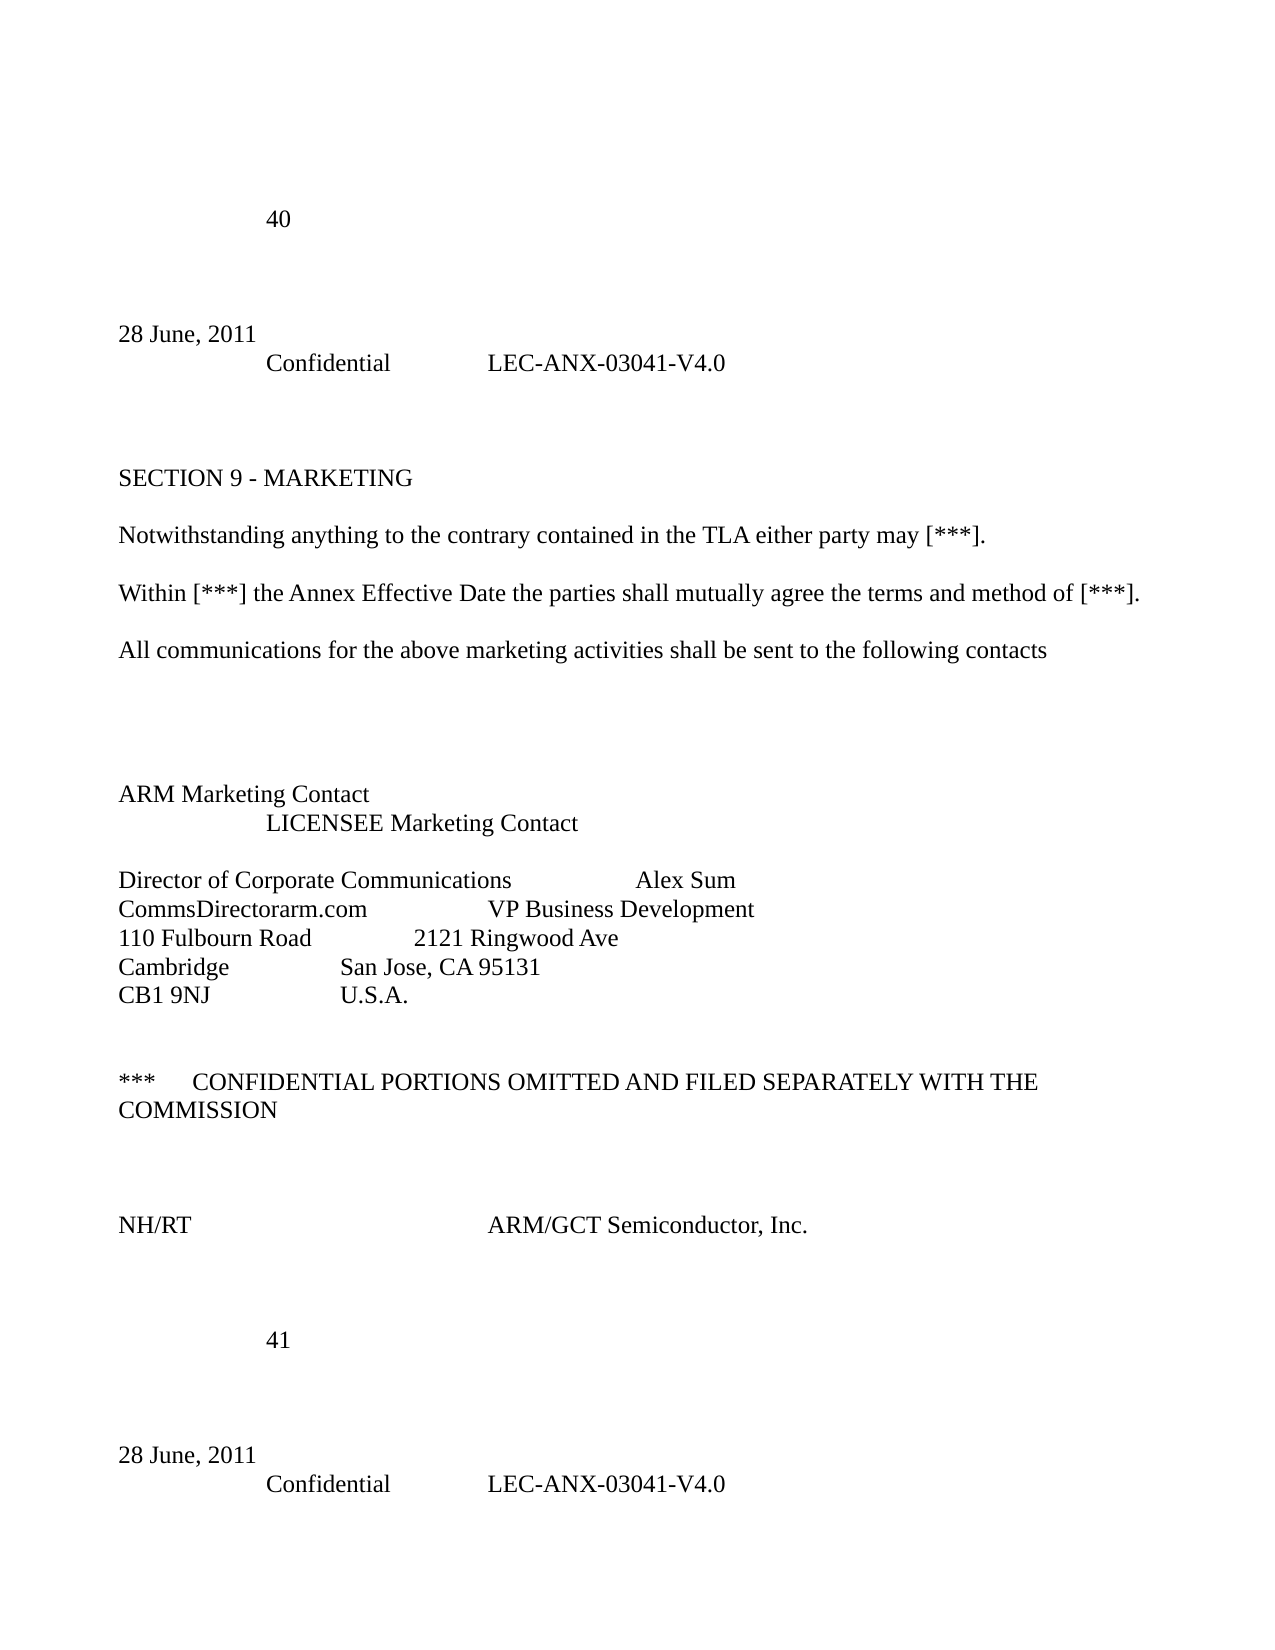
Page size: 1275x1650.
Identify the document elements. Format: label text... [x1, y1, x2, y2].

text Notwithstanding anything to the contrary contained in the TLA either party may [***]. [118, 521, 1157, 549]
text Confidential LEC-ANX-03041-V4.0 [118, 1469, 1157, 1498]
text NH/RT ARM/GCT Semiconductor, Inc. [118, 1211, 1157, 1239]
text Director of Corporate Communications Alex Sum [118, 866, 1157, 894]
text 28 June, 2011 [118, 319, 1157, 348]
text 41 [118, 1326, 1157, 1354]
text ARM Marketing Contact [118, 779, 1157, 808]
text LICENSEE Marketing Contact [118, 808, 1157, 837]
text All communications for the above marketing activities shall be sent to the following contacts [118, 636, 1157, 664]
text Confidential LEC-ANX-03041-V4.0 [118, 348, 1157, 377]
text *** CONFIDENTIAL PORTIONS OMITTED AND FILED SEPARATELY WITH THE COMMISSION [118, 1067, 1157, 1124]
text 110 Fulbourn Road 2121 Ringwood Ave [118, 923, 1157, 952]
text CB1 9NJ U.S.A. [118, 981, 1157, 1009]
text Within [***] the Annex Effective Date the parties shall mutually agree the terms and method of [***]. [118, 578, 1157, 607]
text SECTION 9 - MARKETING [118, 463, 1157, 492]
text 28 June, 2011 [118, 1441, 1157, 1469]
text 40 [118, 204, 1157, 233]
text CommsDirectorarm.com VP Business Development [118, 894, 1157, 923]
text Cambridge San Jose, CA 95131 [118, 952, 1157, 981]
